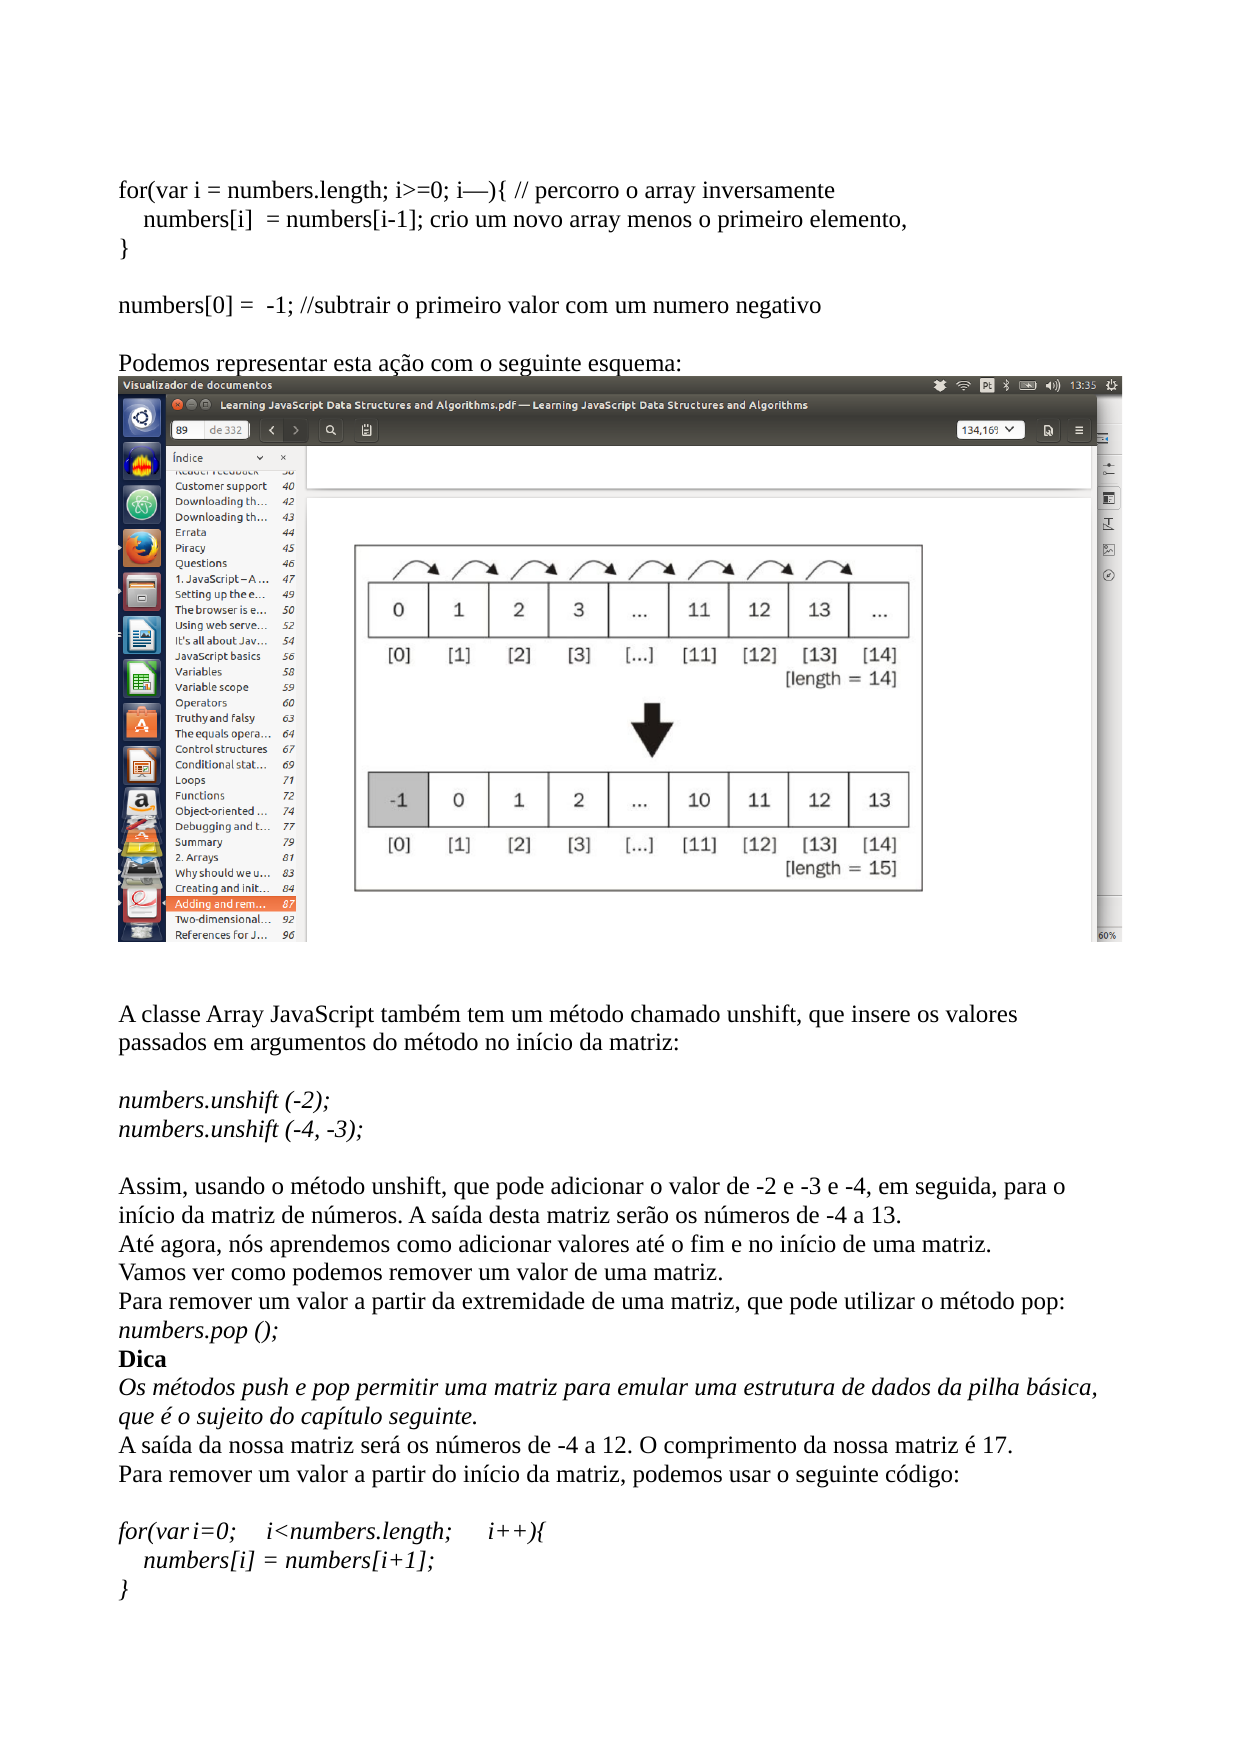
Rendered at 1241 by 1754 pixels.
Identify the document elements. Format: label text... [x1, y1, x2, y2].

picture [118, 376, 1123, 942]
text for(var i=0; i<numbers.length; i++){ [118, 1516, 1122, 1545]
text } [118, 1574, 1122, 1602]
text Assim, usando o método unshift, que pode adicionar o valor de -2 e -3 e -4, em seguida, para o início da matriz de números. A saída desta matriz serão os números de -4 a 13. Até agora, nós aprendemos como adicionar valores até o fim e no início de uma matriz. Vamos ver como podemos remover um valor de uma matriz. Para remover um valor a partir da extremidade de uma matriz, que pode utilizar o método pop: numbers.pop (); Dica Os métodos push e pop permitir uma matriz para emular uma estrutura de dados da pilha básica, que é o sujeito do capítulo seguinte. A saída da nossa matriz será os números de -4 a 12. O comprimento da nossa matriz é 17. Para remover um valor a partir do início da matriz, podemos usar o seguinte código: [118, 1142, 1122, 1487]
text } [118, 233, 1122, 262]
text numbers[i] = numbers[i-1]; crio um novo array menos o primeiro elemento, [118, 204, 1122, 233]
text A classe Array JavaScript também tem um método chamado unshift, que insere os valores passados em argumentos do método no início da matriz: [118, 999, 1122, 1056]
text for(var i = numbers.length; i>=0; i—){ // percorro o array inversamente [118, 176, 1122, 204]
text numbers[i] = numbers[i+1]; [118, 1545, 1122, 1574]
text numbers[0] = -1; //subtrair o primeiro valor com um numero negativo [118, 291, 1122, 319]
text numbers.unshift (-2); numbers.unshift (-4, -3); [118, 1056, 1122, 1142]
text Podemos representar esta ação com o seguinte esquema: [118, 319, 1122, 376]
